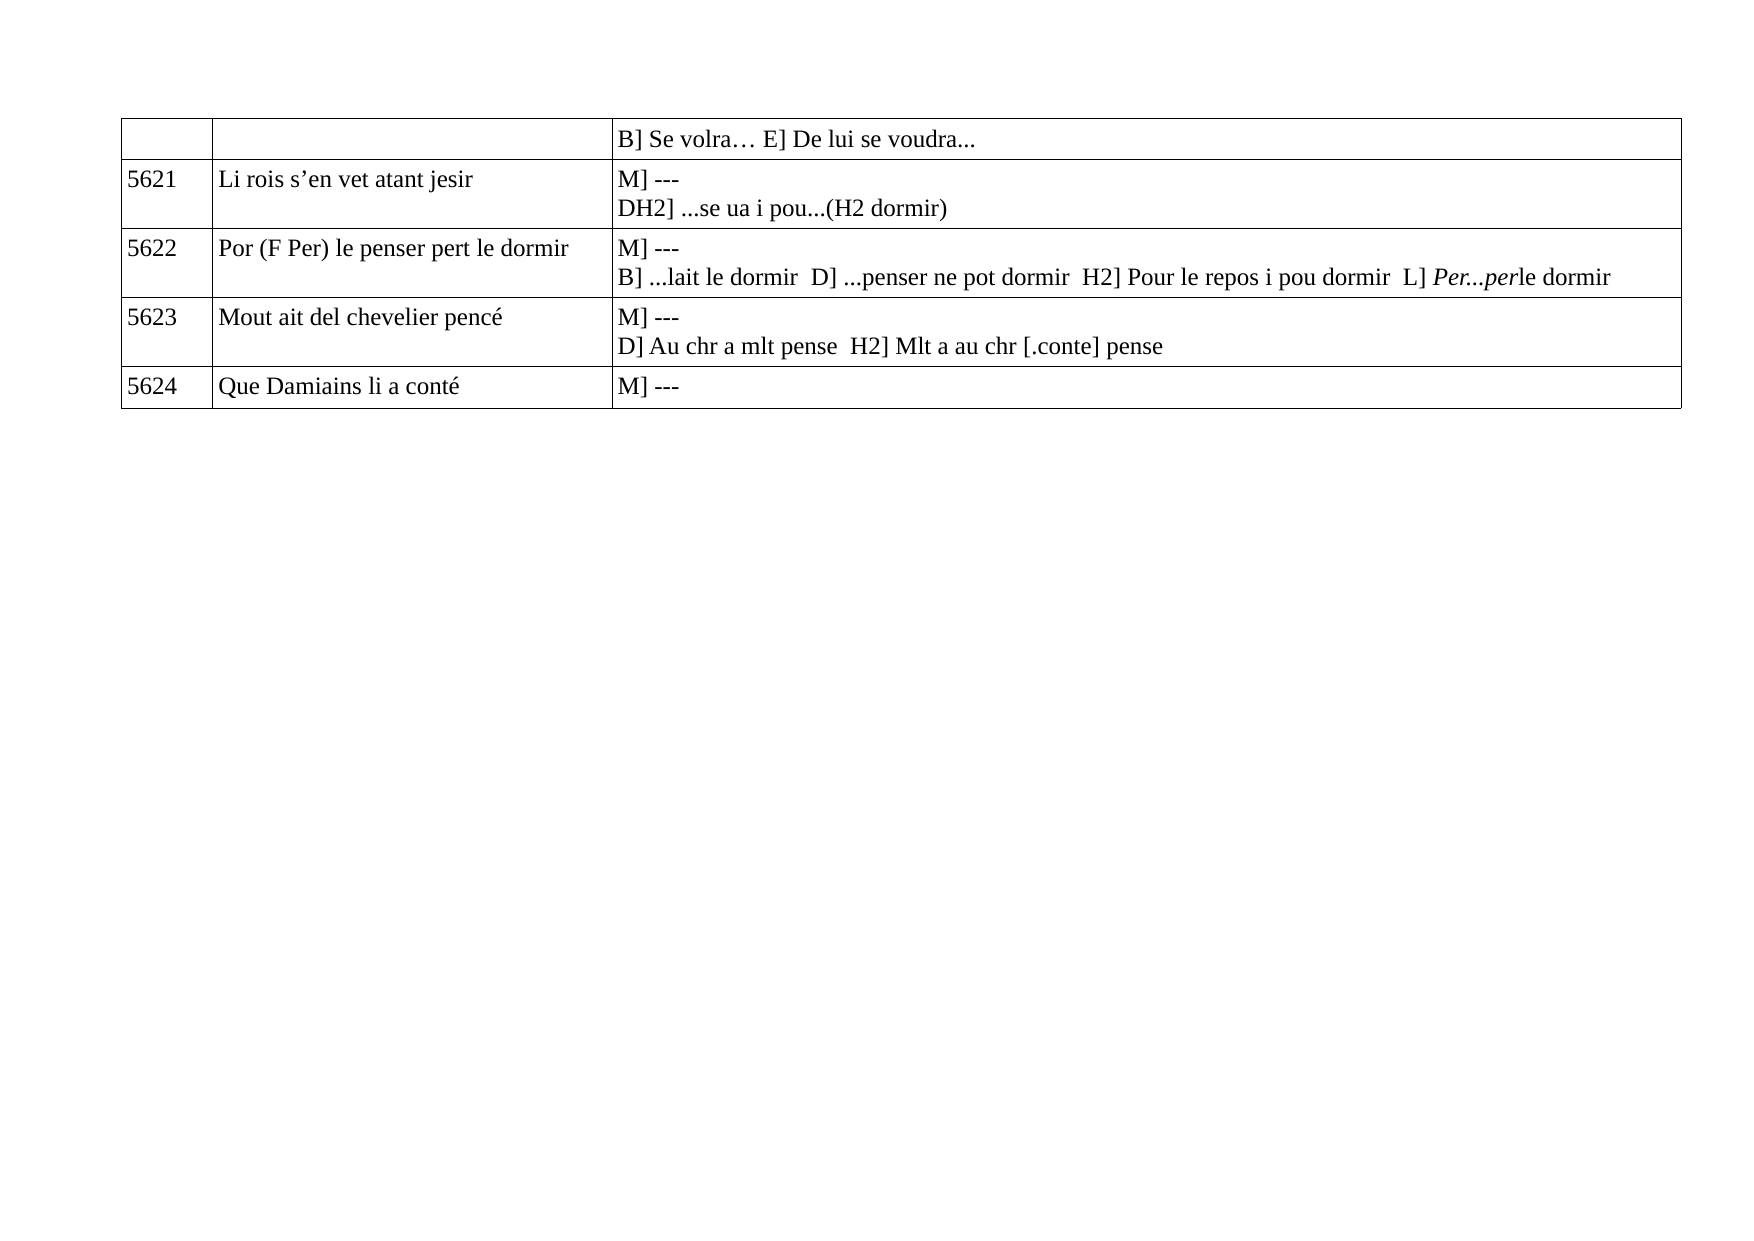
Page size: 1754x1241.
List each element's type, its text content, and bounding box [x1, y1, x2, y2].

table_cell [213, 119, 612, 158]
table_cell Mout ait del chevelier pencé [213, 298, 612, 366]
table_cell Por (F Per) le penser pert le dormir [213, 229, 612, 297]
table_cell 5622 [122, 229, 212, 297]
table_cell Li rois s’en vet atant jesir [213, 160, 612, 227]
table_cell M] --- [613, 367, 1681, 407]
table_cell 5621 [122, 160, 212, 227]
table_cell M] --- D] Au chr a mlt pense H2] Mlt a au chr [.conte] pense [613, 298, 1681, 366]
table_cell 5623 [122, 298, 212, 366]
table_cell 5624 [122, 367, 212, 407]
table_cell --- B] Se volra… E] De lui se voudra... [613, 119, 1681, 158]
table_cell [122, 119, 212, 158]
table_cell Que Damiains li a conté [213, 367, 612, 407]
table_cell M] --- B] ...lait le dormir D] ...penser ne pot dormir H2] Pour le repos i pou dormir L] Per...perle dormir [613, 229, 1681, 297]
table_cell M] --- DH2] ...se ua i pou...(H2 dormir) [613, 160, 1681, 227]
